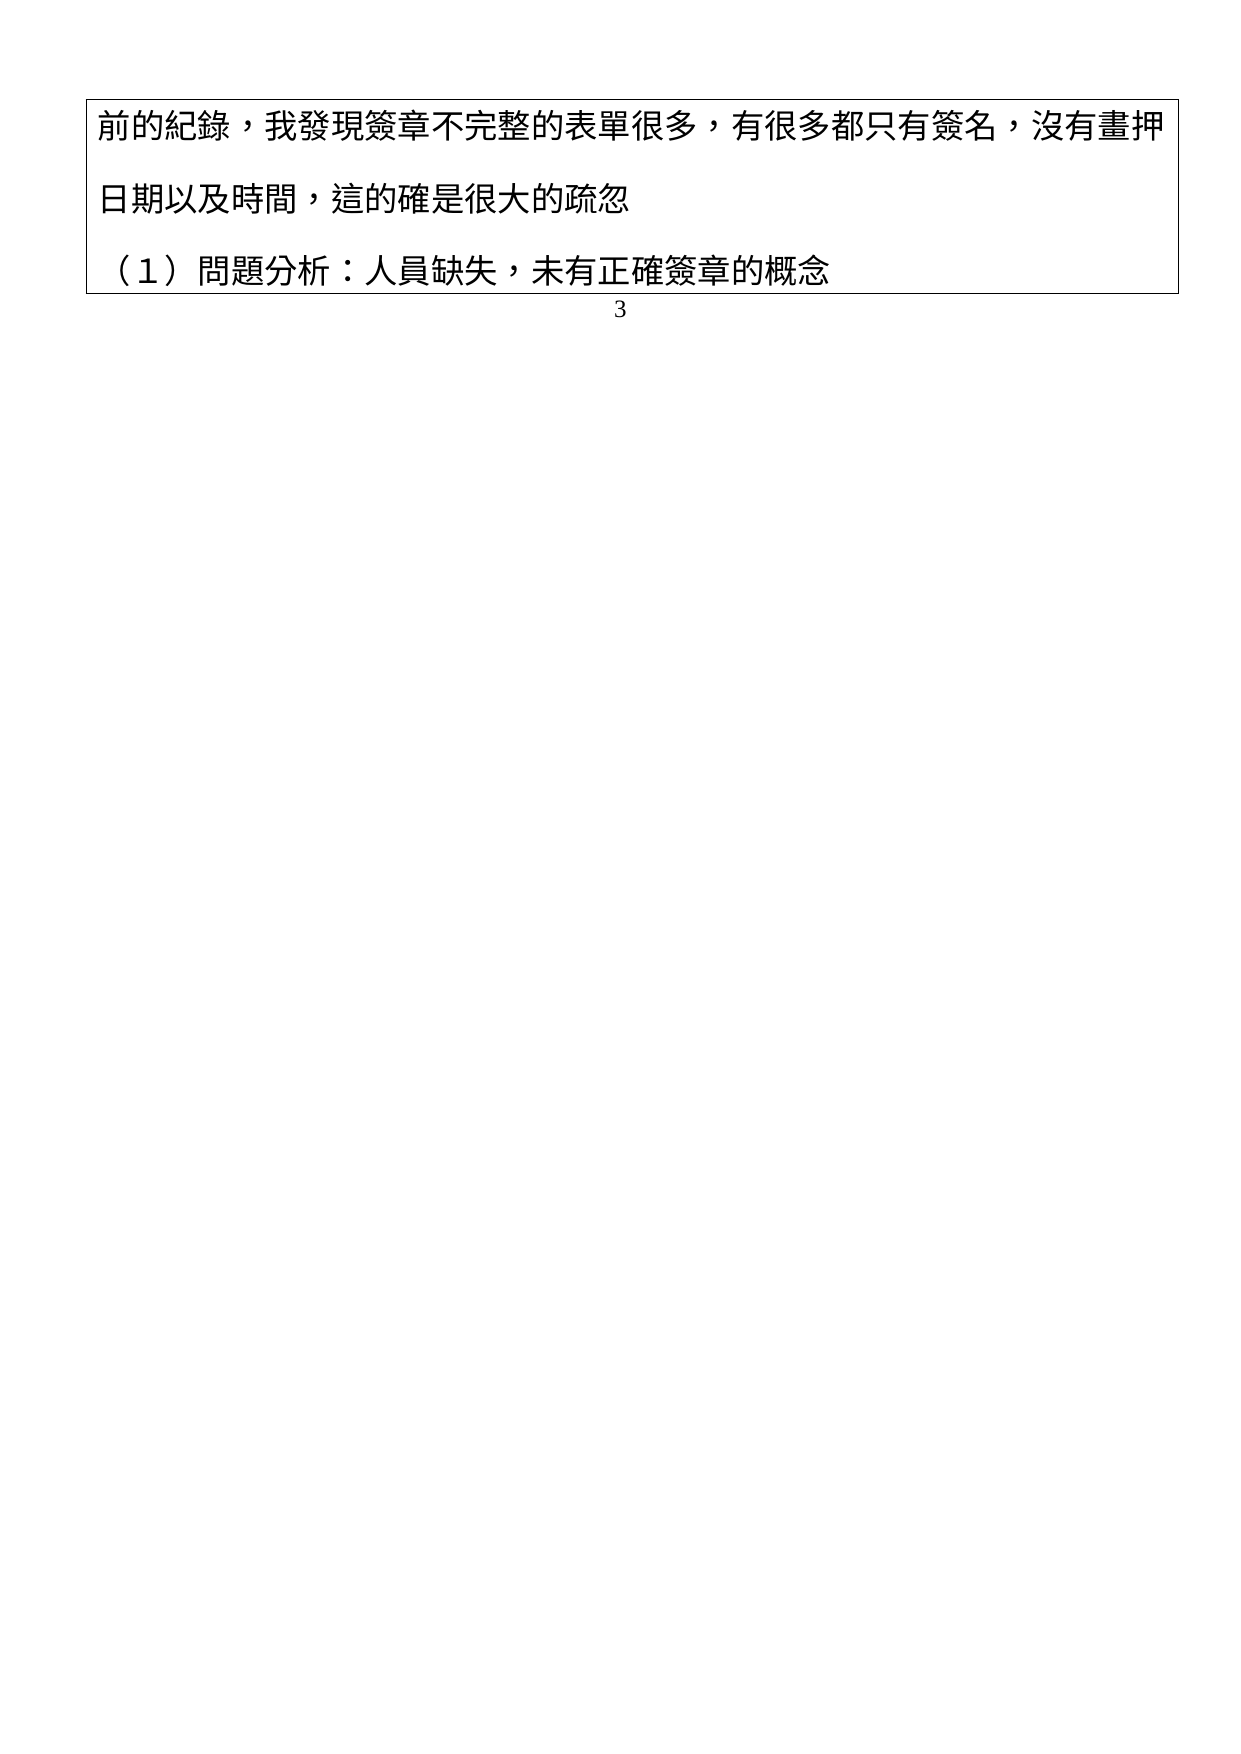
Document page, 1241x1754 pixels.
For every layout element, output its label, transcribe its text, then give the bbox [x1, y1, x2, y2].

text 2 [75, 294, 1165, 323]
table_header 前的紀錄，我發現簽章不完整的表單很多，有很多都只有簽名，沒有畫押日期以及時間，這的確是很大的疏忽 （１）問題分析：人員缺失，未有正確簽章的概念 [87, 100, 1178, 293]
